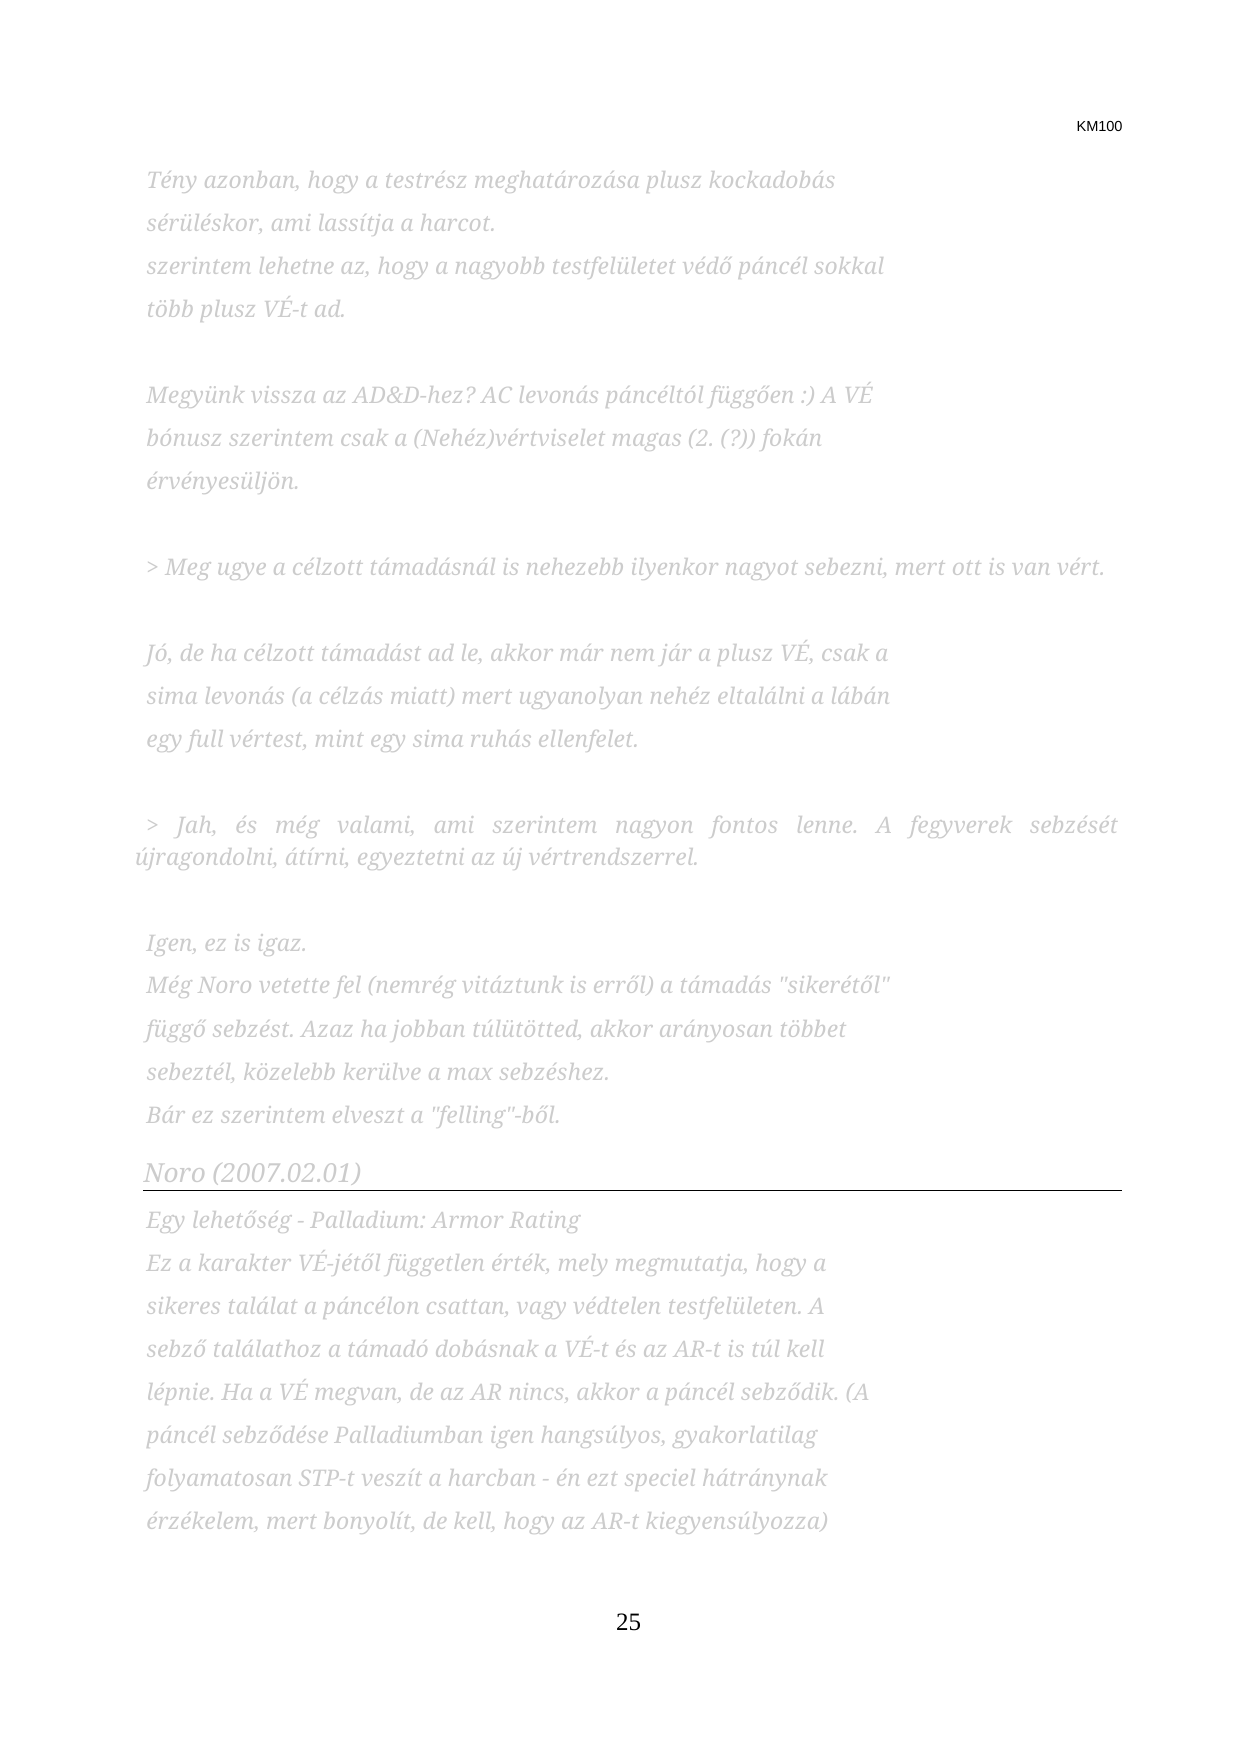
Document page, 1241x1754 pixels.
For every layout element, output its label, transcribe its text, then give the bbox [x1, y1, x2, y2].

text Megyünk vissza az AD&D-hez? AC levonás páncéltól függően :) A VÉ [134, 379, 1122, 410]
text sikeres találat a páncélon csattan, vagy védtelen testfelületen. A [134, 1290, 1122, 1321]
text Jó, de ha célzott támadást ad le, akkor már nem jár a plusz VÉ, csak a [134, 637, 1122, 668]
text bónusz szerintem csak a (Nehéz)vértviselet magas (2. (?)) fokán [134, 422, 1122, 453]
text sebző találathoz a támadó dobásnak a VÉ-t és az AR-t is túl kell [134, 1333, 1122, 1364]
text Igen, ez is igaz. [134, 926, 1122, 958]
text Egy lehetőség - Palladium: Armor Rating [134, 1204, 1122, 1235]
text folyamatosan STP-t veszít a harcban - én ezt speciel hátránynak [134, 1462, 1122, 1493]
text > Meg ugye a célzott támadásnál is nehezebb ilyenkor nagyot sebezni, mert ott is van vért. [134, 551, 1122, 582]
text szerintem lehetne az, hogy a nagyobb testfelületet védő páncél sokkal [134, 250, 1122, 281]
text sima levonás (a célzás miatt) mert ugyanolyan nehéz eltalálni a lábán [134, 680, 1122, 711]
text > Jah, és még valami, ami szerintem nagyon fontos lenne. A fegyverek sebzését újragondolni, átírni, egyeztetni az új vértrendszerrel. [134, 809, 1122, 872]
text Bár ez szerintem elveszt a "felling"-ből. [134, 1098, 1122, 1130]
text érvényesüljön. [134, 465, 1122, 496]
subtitle Noro (2007.02.01) [143, 1154, 1122, 1190]
text lépnie. Ha a VÉ megvan, de az AR nincs, akkor a páncél sebződik. (A [134, 1376, 1122, 1407]
text egy full vértest, mint egy sima ruhás ellenfelet. [134, 723, 1122, 754]
text sérüléskor, ami lassítja a harcot. [134, 207, 1122, 238]
text érzékelem, mert bonyolít, de kell, hogy az AR-t kiegyensúlyozza) [134, 1505, 1122, 1536]
text sebeztél, közelebb kerülve a max sebzéshez. [134, 1056, 1122, 1087]
text több plusz VÉ-t ad. [134, 293, 1122, 324]
text függő sebzést. Azaz ha jobban túlütötted, akkor arányosan többet [134, 1012, 1122, 1044]
text Még Noro vetette fel (nemrég vitáztunk is erről) a támadás "sikerétől" [134, 969, 1122, 1001]
text páncél sebződése Palladiumban igen hangsúlyos, gyakorlatilag [134, 1419, 1122, 1450]
text Tény azonban, hogy a testrész meghatározása plusz kockadobás [134, 164, 1122, 195]
text Ez a karakter VÉ-jétől független érték, mely megmutatja, hogy a [134, 1247, 1122, 1278]
